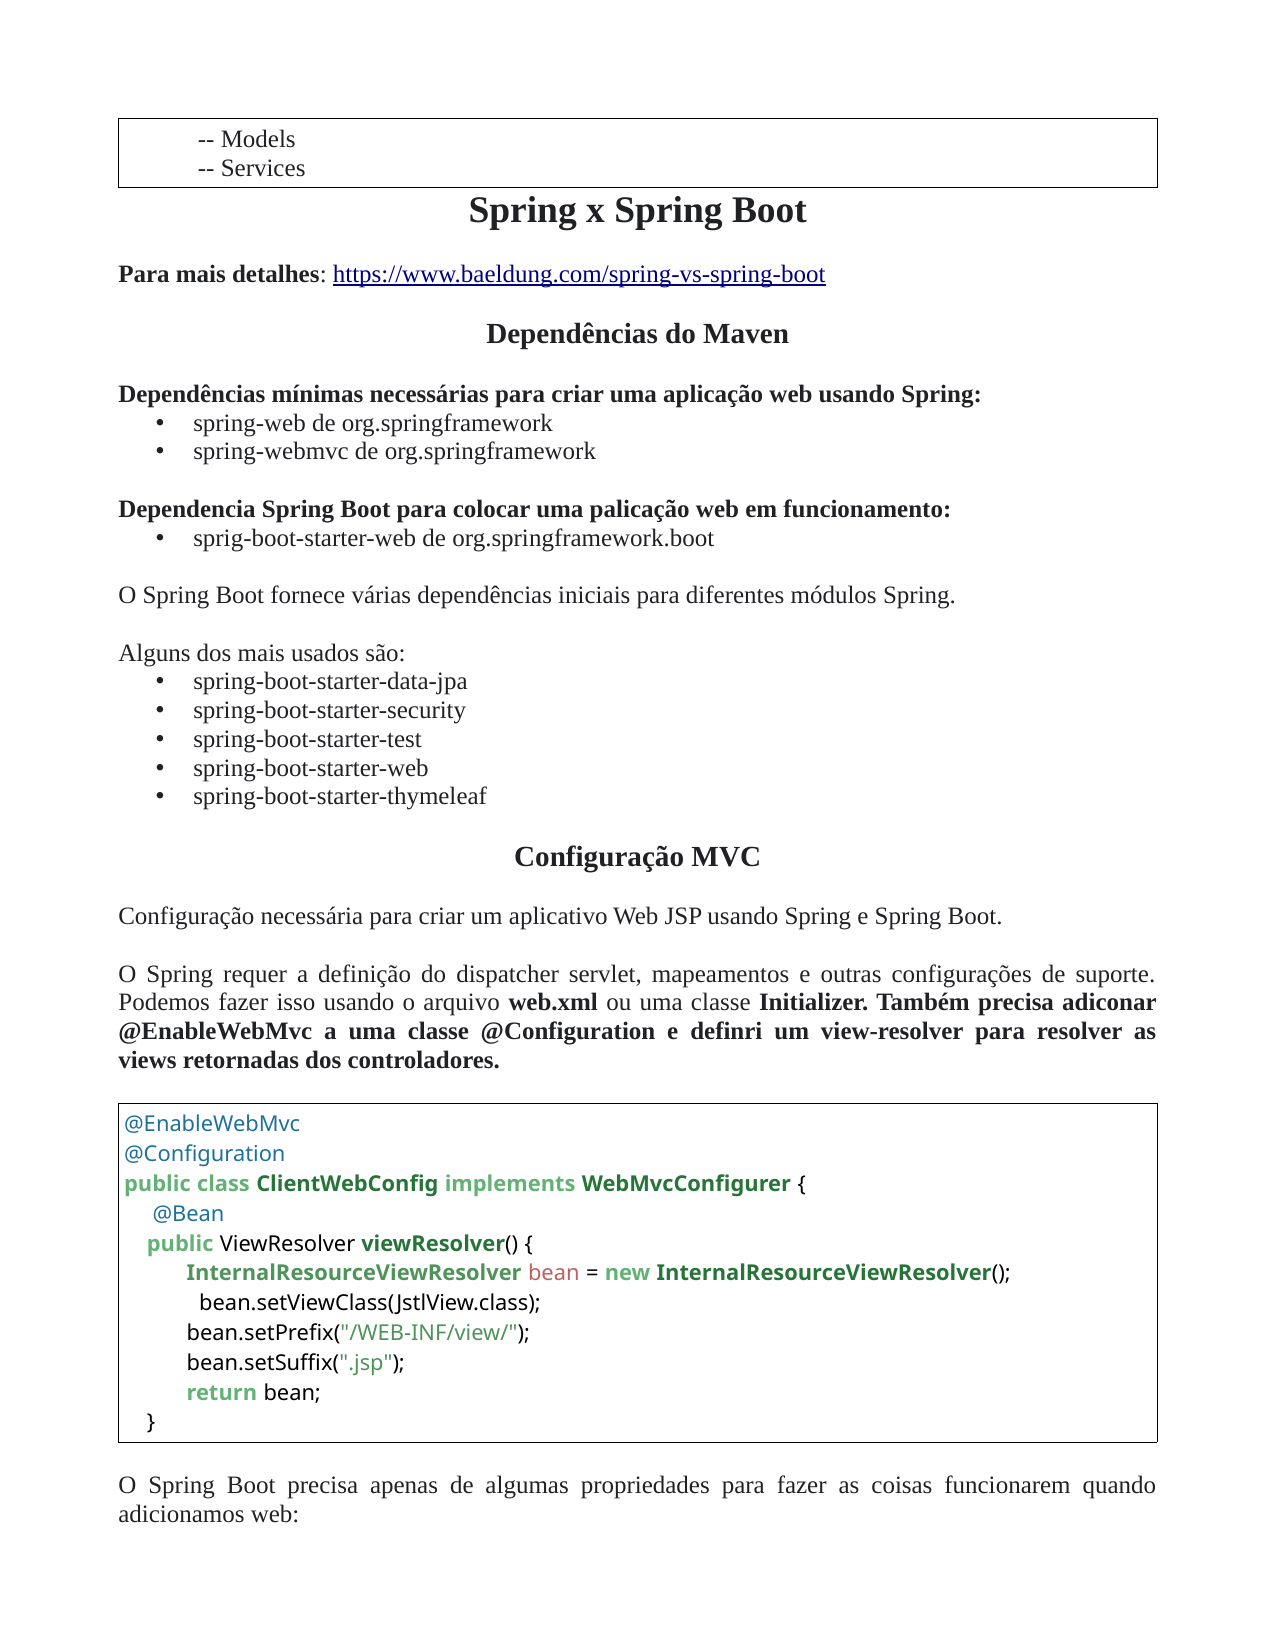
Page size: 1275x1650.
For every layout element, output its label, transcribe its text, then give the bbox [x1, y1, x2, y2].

list spring-webmvc de org.springframework [156, 436, 1157, 465]
text Dependências do Maven [118, 317, 1157, 350]
text Configuração MVC [118, 839, 1157, 872]
text O Spring requer a definição do dispatcher servlet, mapeamentos e outras configurações de suporte. Podemos fazer isso usando o arquivo web.xml ou uma classe Initializer. Também precisa adiconar @EnableWebMvc a uma classe @Configuration e definri um view-resolver para resolver as views retornadas dos controladores. [118, 959, 1157, 1074]
text O Spring Boot fornece várias dependências iniciais para diferentes módulos Spring. [118, 580, 1157, 609]
list spring-boot-starter-thymeleaf [156, 781, 1157, 810]
list spring-boot-starter-security [156, 695, 1157, 724]
text Dependencia Spring Boot para colocar uma palicação web em funcionamento: [118, 494, 1157, 523]
table_header -- Models -- Services [119, 119, 1157, 187]
text Alguns dos mais usados são: [118, 638, 1157, 666]
table_header @EnableWebMvc @Configuration public class ClientWebConfig implements WebMvcConfigurer { @Bean public ViewResolver viewResolver() { InternalResourceViewResolver bean = new InternalResourceViewResolver(); bean.setViewClass(JstlView.class); bean.setPrefix("/WEB-INF/view/"); bean.setSuffix(".jsp"); return bean; } [119, 1104, 1157, 1442]
list spring-boot-starter-data-jpa [156, 666, 1157, 695]
text Dependências mínimas necessárias para criar uma aplicação web usando Spring: [118, 379, 1157, 408]
text O Spring Boot precisa apenas de algumas propriedades para fazer as coisas funcionarem quando adicionamos web: [118, 1471, 1157, 1528]
text Spring x Spring Boot [118, 188, 1157, 230]
list sprig-boot-starter-web de org.springframework.boot [156, 523, 1157, 551]
list spring-boot-starter-web [156, 753, 1157, 781]
text Configuração necessária para criar um aplicativo Web JSP usando Spring e Spring Boot. [118, 901, 1157, 930]
text Para mais detalhes: https://www.baeldung.com/spring-vs-spring-boot [118, 259, 1157, 288]
list spring-web de org.springframework [156, 408, 1157, 436]
list spring-boot-starter-test [156, 724, 1157, 753]
